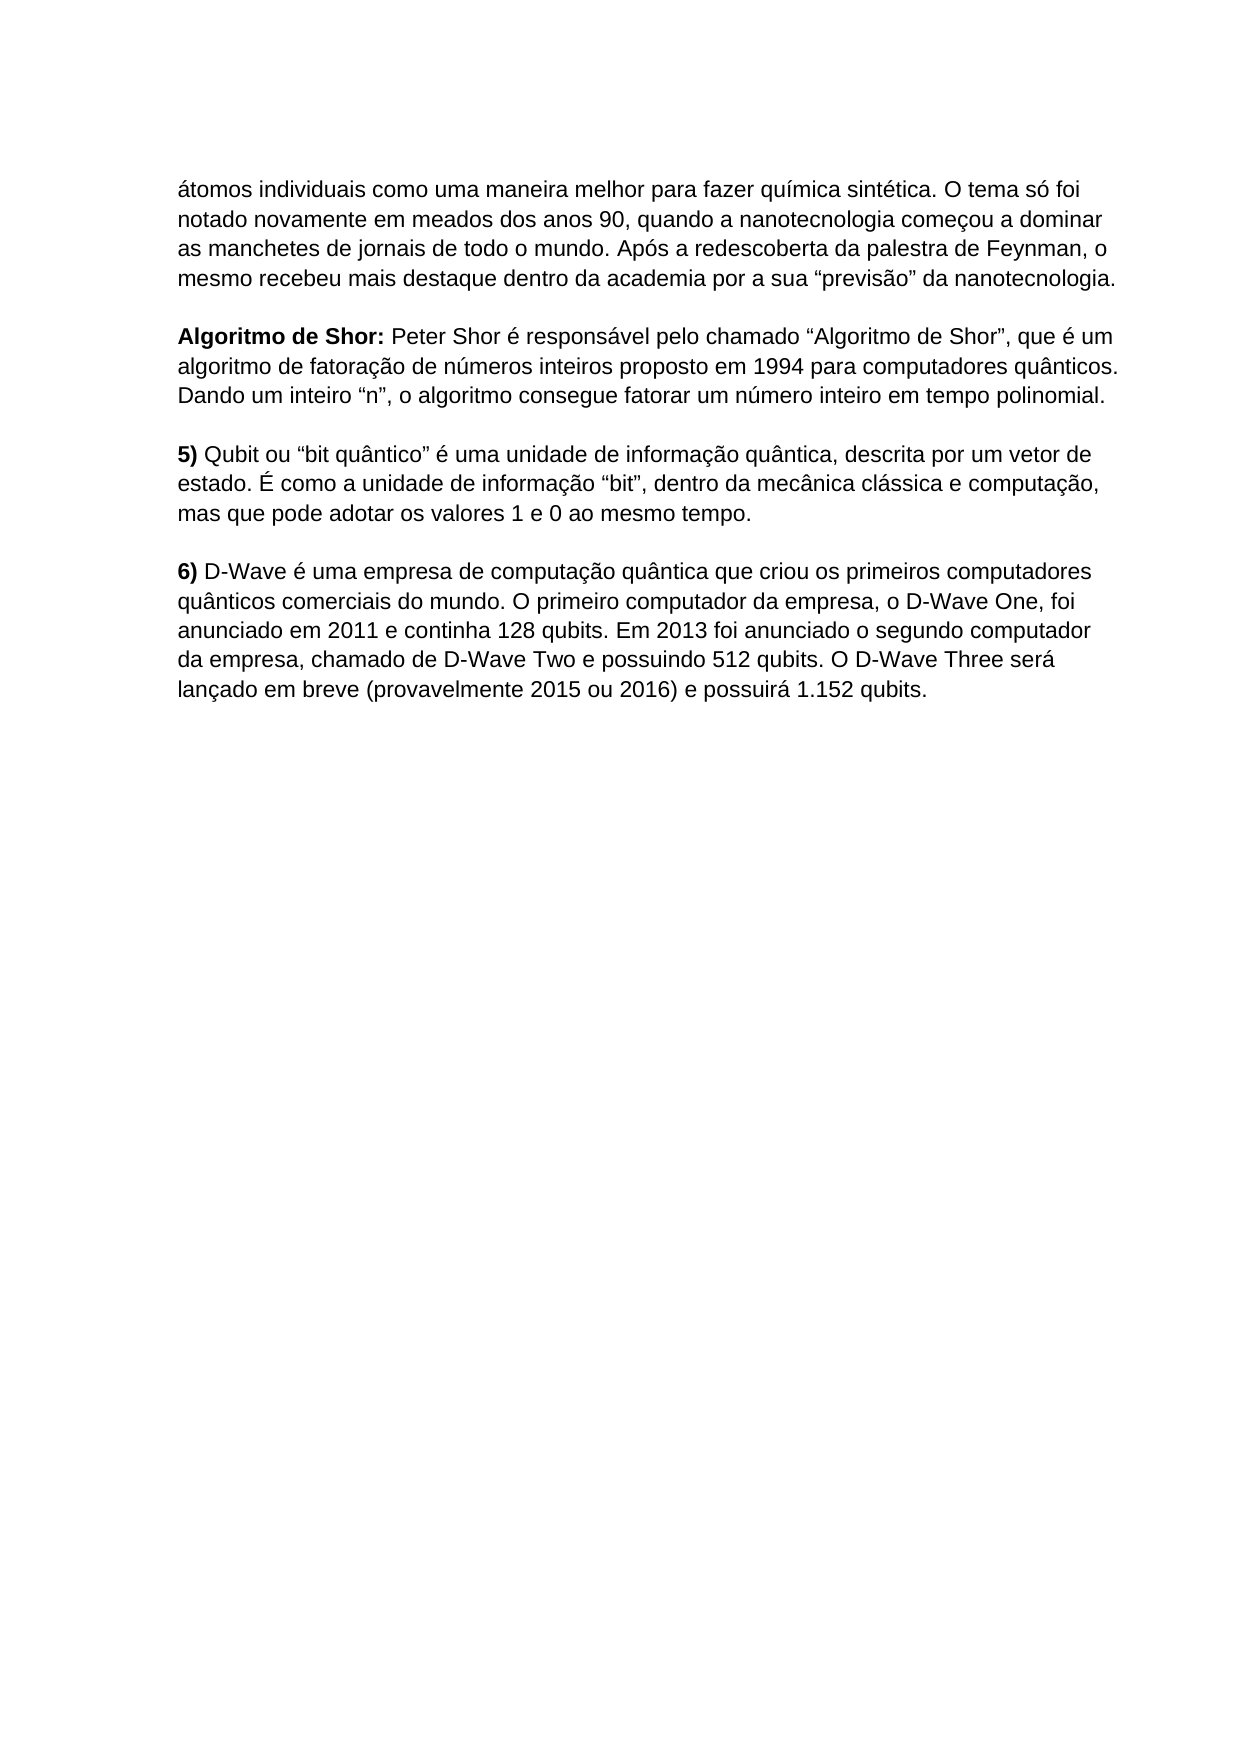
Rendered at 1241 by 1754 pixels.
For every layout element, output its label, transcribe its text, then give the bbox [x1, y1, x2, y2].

text átomos individuais como uma maneira melhor para fazer química sintética. O tema só foi notado novamente em meados dos anos 90, quando a nanotecnologia começou a dominar as manchetes de jornais de todo o mundo. Após a redescoberta da palestra de Feynman, o mesmo recebeu mais destaque dentro da academia por a sua “previsão” da nanotecnologia. [177, 177, 1122, 291]
text Algoritmo de Shor: Peter Shor é responsável pelo chamado “Algoritmo de Shor”, que é um algoritmo de fatoração de números inteiros proposto em 1994 para computadores quânticos. Dando um inteiro “n”, o algoritmo consegue fatorar um número inteiro em tempo polinomial. [177, 324, 1122, 408]
text 5) Qubit ou “bit quântico” é uma unidade de informação quântica, descrita por um vetor de estado. É como a unidade de informação “bit”, dentro da mecânica clássica e computação, mas que pode adotar os valores 1 e 0 ao mesmo tempo. [177, 442, 1122, 526]
text 6) D-Wave é uma empresa de computação quântica que criou os primeiros computadores quânticos comerciais do mundo. O primeiro computador da empresa, o D-Wave One, foi anunciado em 2011 e continha 128 qubits. Em 2013 foi anunciado o segundo computador da empresa, chamado de D-Wave Two e possuindo 512 qubits. O D-Wave Three será lançado em breve (provavelmente 2015 ou 2016) e possuirá 1.152 qubits. [177, 559, 1122, 702]
